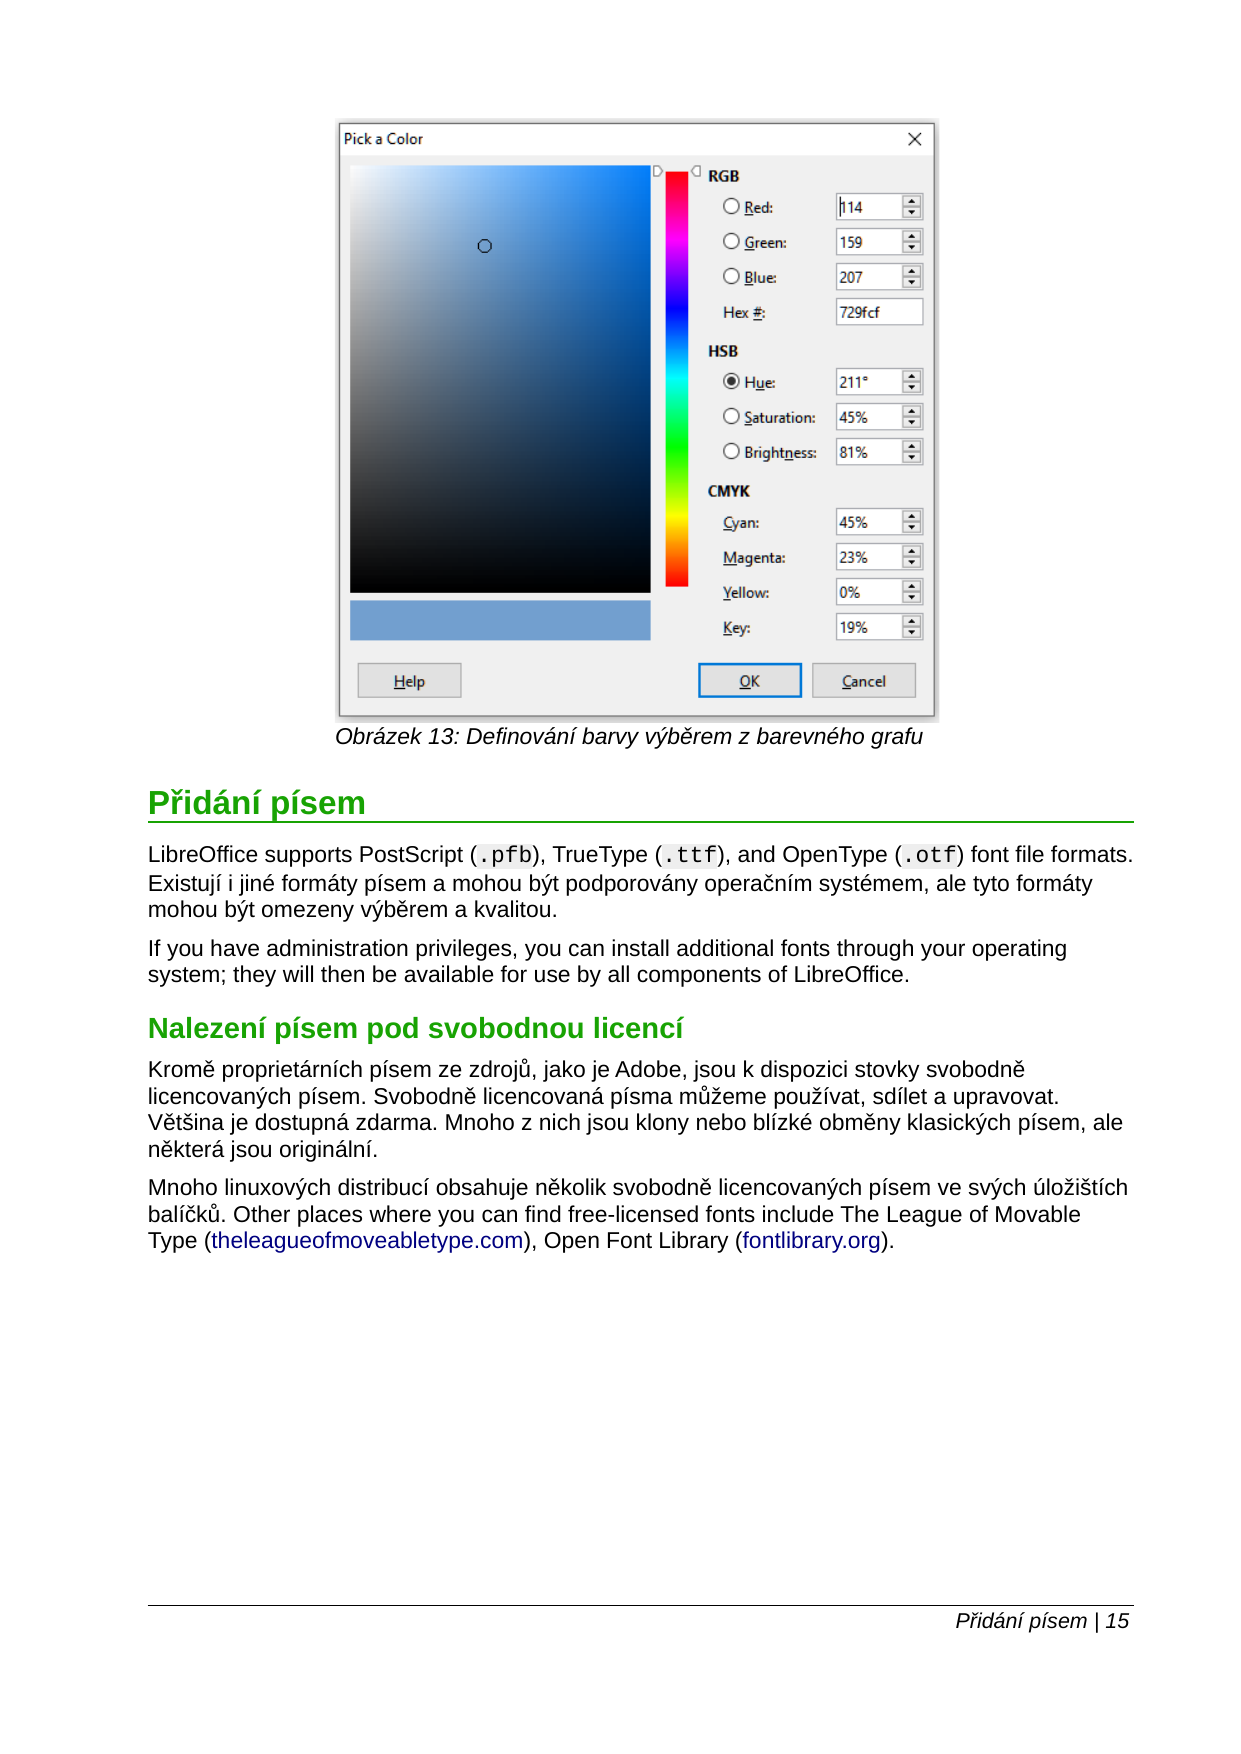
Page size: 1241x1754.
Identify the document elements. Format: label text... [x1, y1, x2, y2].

text If you have administration privileges, you can install additional fonts through your operating system; they will then be available for use by all components of LibreOffice. [148, 935, 1134, 987]
picture [334, 118, 940, 723]
text LibreOffice supports PostScript (.pfb), TrueType (.ttf), and OpenType (.otf) font file formats. Existují i jiné formáty písem a mohou být podporovány operačním systémem, ale tyto formáty mohou být omezeny výběrem a kvalitou. [148, 841, 1134, 922]
text Kromě proprietárních písem ze zdrojů, jako je Adobe, jsou k dispozici stovky svobodně licencovaných písem. Svobodně licencovaná písma můžeme používat, sdílet a upravovat. Většina je dostupná zdarma. Mnoho z nich jsou klony nebo blízké obměny klasických písem, ale některá jsou originální. [148, 1056, 1134, 1162]
text Obrázek 13: Definování barvy výběrem z barevného grafu [335, 118, 947, 749]
subtitle Nalezení písem pod svobodnou licencí [148, 1011, 1134, 1045]
subtitle Přidání písem [148, 783, 1134, 821]
text Mnoho linuxových distribucí obsahuje několik svobodně licencovaných písem ve svých úložištích balíčků. Other places where you can find free-licensed fonts include The League of Movable Type (theleagueofmoveabletype.com), Open Font Library (fontlibrary.org). [148, 1174, 1134, 1253]
